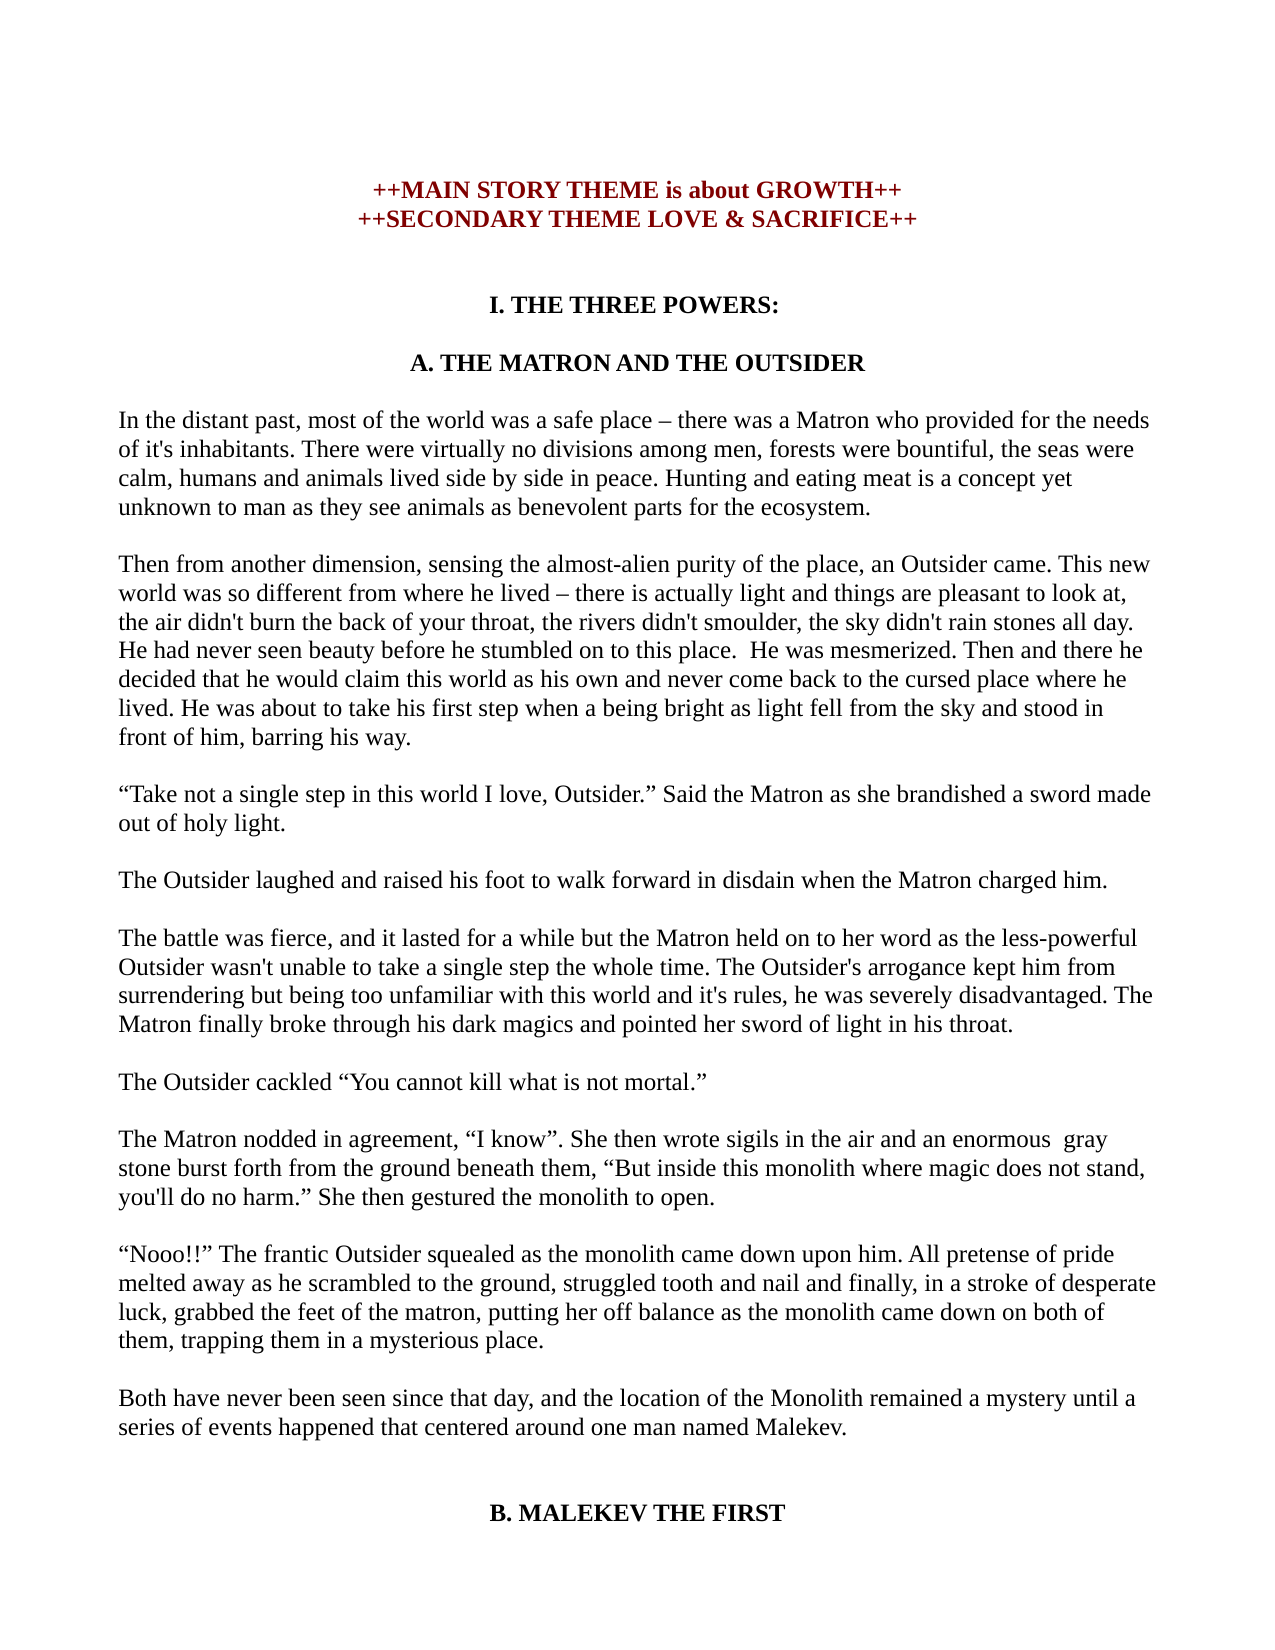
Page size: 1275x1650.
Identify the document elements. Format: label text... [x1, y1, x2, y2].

text I. THE THREE POWERS: [118, 291, 1157, 319]
text “Nooo!!” The frantic Outsider squealed as the monolith came down upon him. All pretense of pride melted away as he scrambled to the ground, struggled tooth and nail and finally, in a stroke of desperate luck, grabbed the feet of the matron, putting her off balance as the monolith came down on both of them, trapping them in a mysterious place. [118, 1239, 1157, 1354]
text Both have never been seen since that day, and the location of the Monolith remained a mystery until a series of events happened that centered around one man named Malekev. [118, 1383, 1157, 1441]
text The Outsider cackled “You cannot kill what is not mortal.” [118, 1067, 1157, 1096]
text A. THE MATRON AND THE OUTSIDER [118, 348, 1157, 377]
text Then from another dimension, sensing the almost-alien purity of the place, an Outsider came. This new world was so different from where he lived – there is actually light and things are pleasant to look at, the air didn't burn the back of your throat, the rivers didn't smoulder, the sky didn't rain stones all day. He had never seen beauty before he stumbled on to this place. He was mesmerized. Then and there he decided that he would claim this world as his own and never come back to the cursed place where he lived. He was about to take his first step when a being bright as light fell from the sky and stood in front of him, barring his way. [118, 549, 1157, 751]
text ++MAIN STORY THEME is about GROWTH++ [118, 176, 1157, 204]
text In the distant past, most of the world was a safe place – there was a Matron who provided for the needs of it's inhabitants. There were virtually no divisions among men, forests were bountiful, the seas were calm, humans and animals lived side by side in peace. Hunting and eating meat is a concept yet unknown to man as they see animals as benevolent parts for the ecosystem. [118, 406, 1157, 521]
text B. MALEKEV THE FIRST [118, 1498, 1157, 1527]
text The battle was fierce, and it lasted for a while but the Matron held on to her word as the less-powerful Outsider wasn't unable to take a single step the whole time. The Outsider's arrogance kept him from surrendering but being too unfamiliar with this world and it's rules, he was severely disadvantaged. The Matron finally broke through his dark magics and pointed her sword of light in his throat. [118, 923, 1157, 1038]
text The Outsider laughed and raised his foot to walk forward in disdain when the Matron charged him. [118, 866, 1157, 894]
text The Matron nodded in agreement, “I know”. She then wrote sigils in the air and an enormous gray stone burst forth from the ground beneath them, “But inside this monolith where magic does not stand, you'll do no harm.” She then gestured the monolith to open. [118, 1124, 1157, 1211]
text “Take not a single step in this world I love, Outsider.” Said the Matron as she brandished a sword made out of holy light. [118, 779, 1157, 837]
text ++SECONDARY THEME LOVE & SACRIFICE++ [118, 204, 1157, 233]
